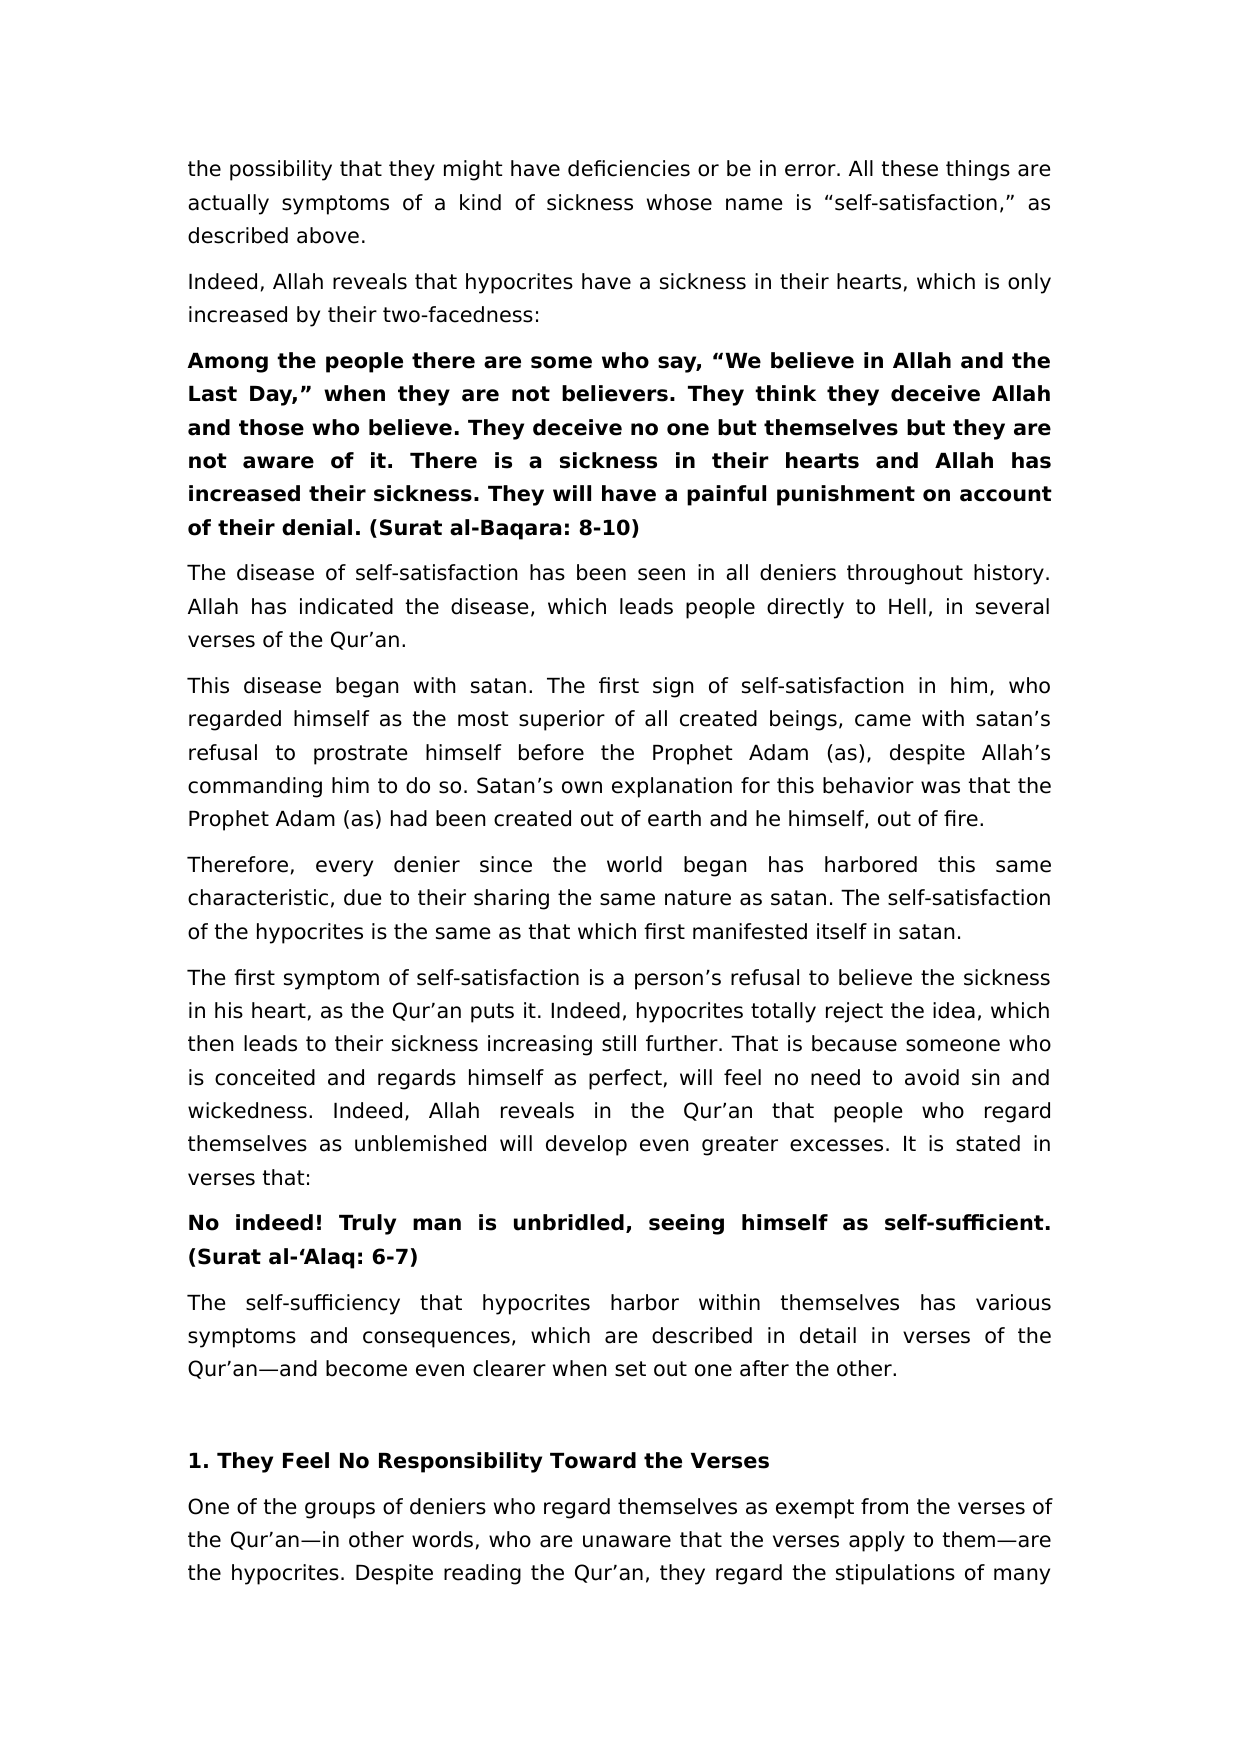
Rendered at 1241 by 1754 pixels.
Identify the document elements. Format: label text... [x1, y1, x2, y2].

text The disease of self-satisfaction has been seen in all deniers throughout history. Allah has indicated the disease, which leads people directly to Hell, in several verses of the Qur’an. [187, 554, 1053, 654]
text No indeed! Truly man is unbridled, seeing himself as self-sufficient. (Surat al-‘Alaq: 6-7) [187, 1204, 1053, 1271]
text The self-sufficiency that hypocrites harbor within themselves has various symptoms and consequences, which are described in detail in verses of the Qur’an—and become even clearer when set out one after the other. [187, 1283, 1053, 1383]
text One of the groups of deniers who regard themselves as exempt from the verses of the Qur’an—in other words, who are unaware that the verses apply to them—are the hypocrites. Despite reading the Qur’an, they regard the stipulations of many [187, 1487, 1053, 1587]
text Therefore, every denier since the world began has harbored this same characteristic, due to their sharing the same nature as satan. The self-satisfaction of the hypocrites is the same as that which first manifested itself in satan. [187, 846, 1053, 946]
text The first symptom of self-satisfaction is a person’s refusal to believe the sickness in his heart, as the Qur’an puts it. Indeed, hypocrites totally reject the idea, which then leads to their sickness increasing still further. That is because someone who is conceited and regards himself as perfect, will feel no need to avoid sin and wickedness. Indeed, Allah reveals in the Qur’an that people who regard themselves as unblemished will develop even greater excesses. It is stated in verses that: [187, 958, 1053, 1192]
text Among the people there are some who say, “We believe in Allah and the Last Day,” when they are not believers. They think they deceive Allah and those who believe. They deceive no one but themselves but they are not aware of it. There is a sickness in their hearts and Allah has increased their sickness. They will have a painful punishment on account of their denial. (Surat al-Baqara: 8-10) [187, 342, 1053, 542]
text This disease began with satan. The first sign of self-satisfaction in him, who regarded himself as the most superior of all created beings, came with satan’s refusal to prostrate himself before the Prophet Adam (as), despite Allah’s commanding him to do so. Satan’s own explanation for this behavior was that the Prophet Adam (as) had been created out of earth and he himself, out of fire. [187, 667, 1053, 833]
text 1. They Feel No Responsibility Toward the Verses [187, 1442, 1053, 1475]
text Indeed, Allah reveals that hypocrites have a sickness in their hearts, which is only increased by their two-facedness: [187, 262, 1053, 329]
text the possibility that they might have deficiencies or be in error. All these things are actually symptoms of a kind of sickness whose name is “self-satisfaction,” as described above. [187, 150, 1053, 250]
